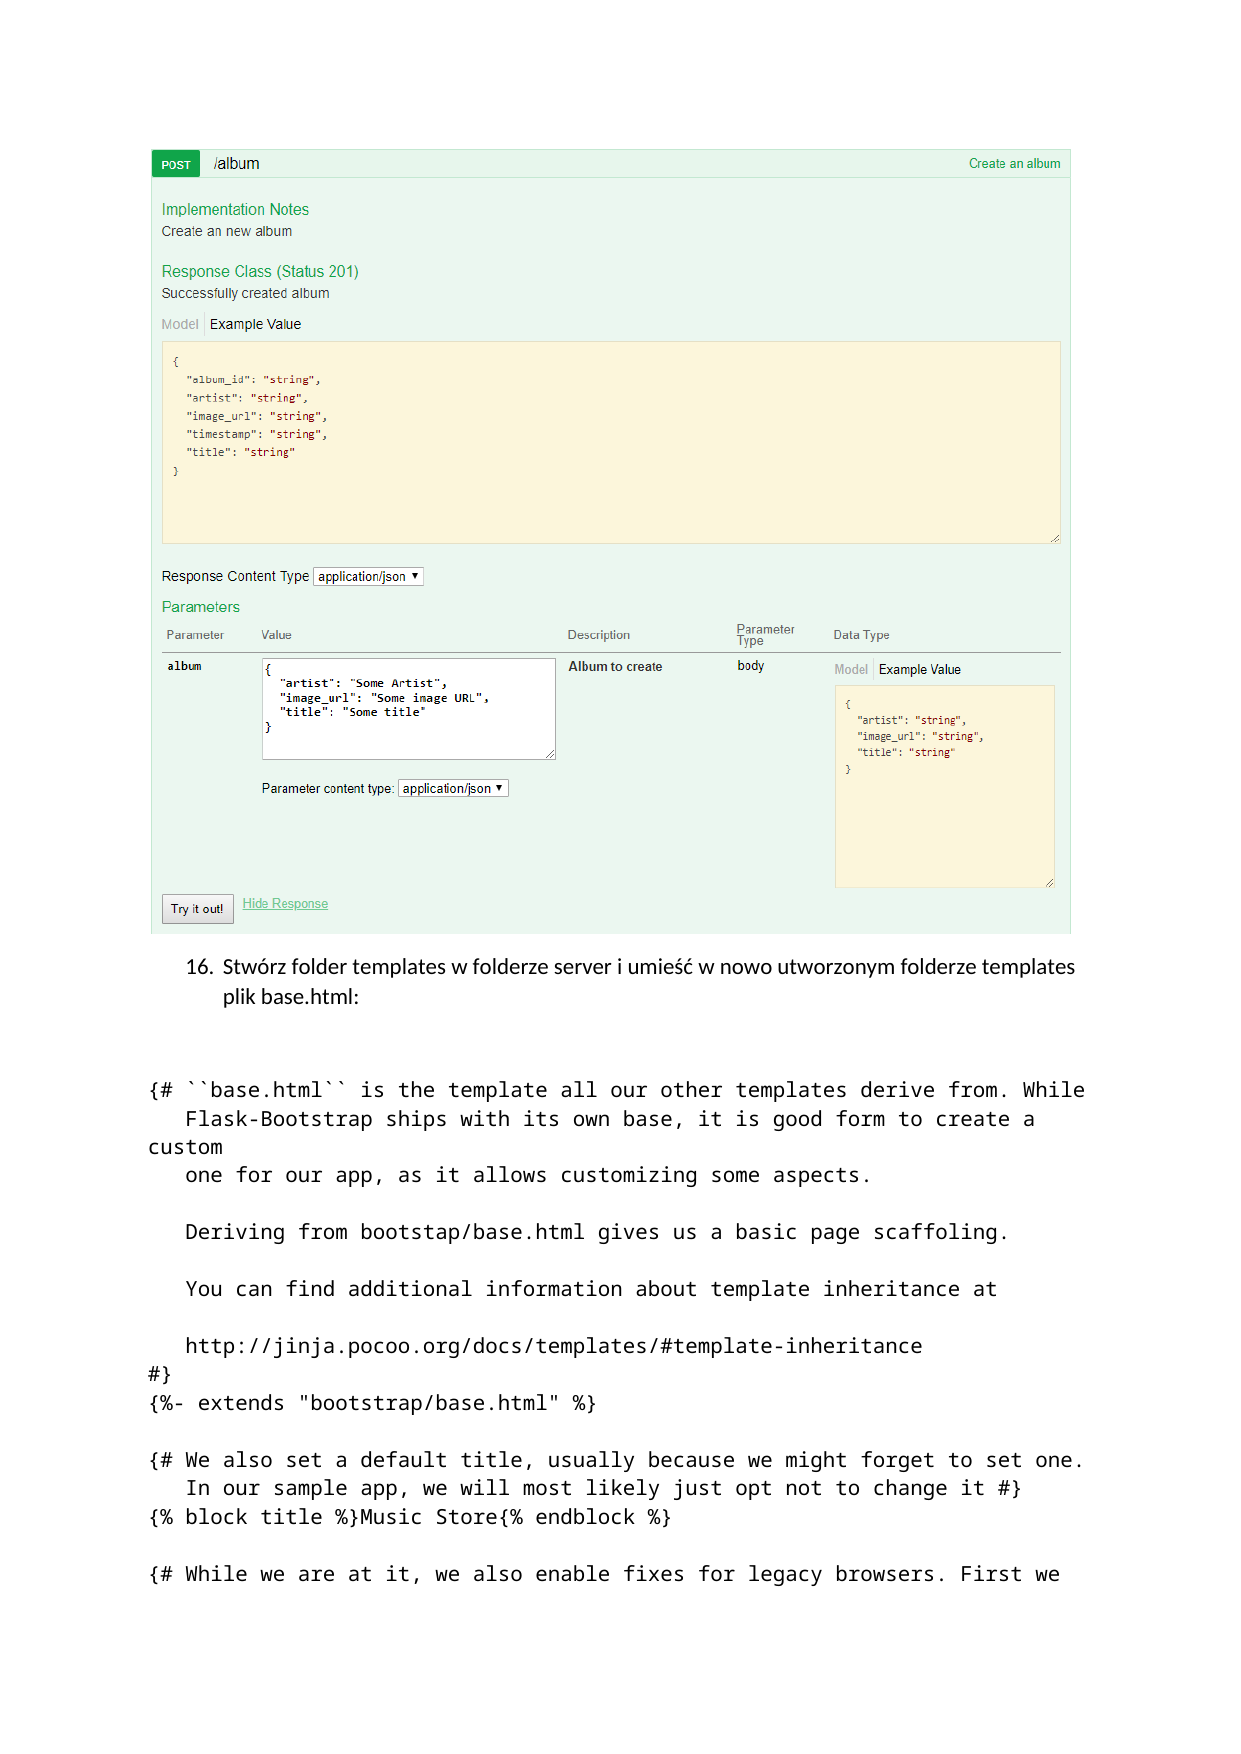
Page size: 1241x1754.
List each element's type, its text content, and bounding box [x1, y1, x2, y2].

list Stwórz folder templates w folderze server i umieść w nowo utworzonym folderze templates plik base.html: [185, 952, 1093, 1010]
text {# ``base.html`` is the template all our other templates derive from. While Flask-Bootstrap ships with its own base, it is good form to create a custom one for our app, as it allows customizing some aspects. Deriving from bootstap/base.html gives us a basic page scaffoling. You can find additional information about template inheritance at http://jinja.pocoo.org/docs/templates/#template-inheritance #} {%- extends "bootstrap/base.html" %} {# We also set a default title, usually because we might forget to set one. In our sample app, we will most likely just opt not to change it #} {% block title %}Music Store{% endblock %} {# While we are at it, we also enable fixes for legacy browsers. First we [148, 1075, 1093, 1587]
